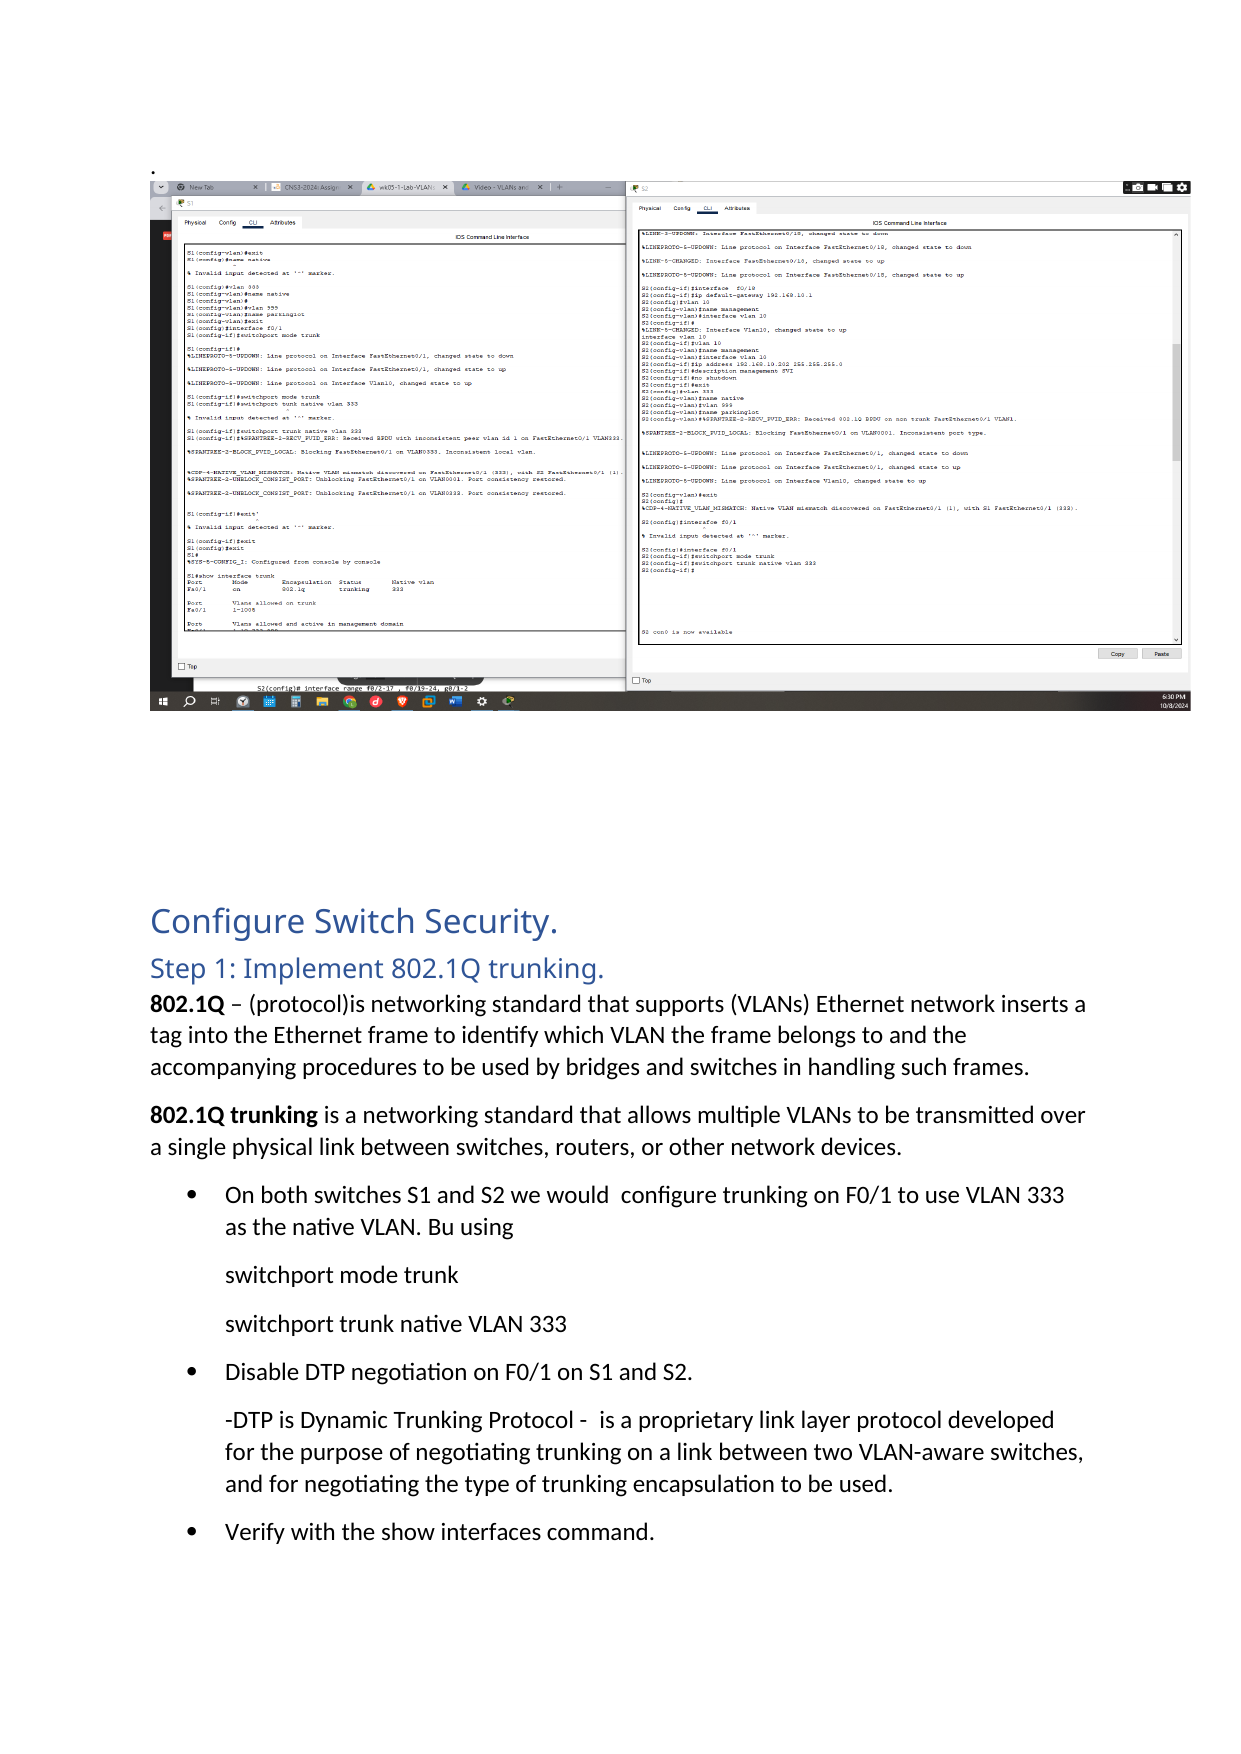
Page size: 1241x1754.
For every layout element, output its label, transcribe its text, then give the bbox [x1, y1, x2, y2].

text 802.1Q trunking is a networking standard that allows multiple VLANs to be transmitted over a single physical link between switches, routers, or other network devices. [150, 1099, 1090, 1162]
list Verify with the show interfaces command. [187, 1516, 1090, 1547]
list switchport trunk native VLAN 333 [225, 1308, 1090, 1338]
text . [150, 150, 1090, 181]
subtitle Configure Switch Security. [150, 898, 1090, 944]
list On both switches S1 and S2 we would configure trunking on F0/1 to use VLAN 333 as the native VLAN. Bu using [187, 1179, 1090, 1242]
list switchport mode trunk [225, 1259, 1090, 1290]
list -DTP is Dynamic Trunking Protocol - is a proprietary link layer protocol developed for the purpose of negotiating trunking on a link between two VLAN-aware switches, and for negotiating the type of trunking encapsulation to be used. [225, 1404, 1090, 1498]
list Disable DTP negotiation on F0/1 on S1 and S2. [187, 1356, 1090, 1387]
subtitle Step 1: Implement 802.1Q trunking. [150, 949, 1090, 986]
text 802.1Q – (protocol)is networking standard that supports (VLANs) Ethernet network inserts a tag into the Ethernet frame to identify which VLAN the frame belongs to and the accompanying procedures to be used by bridges and switches in handling such frames. [150, 988, 1090, 1082]
